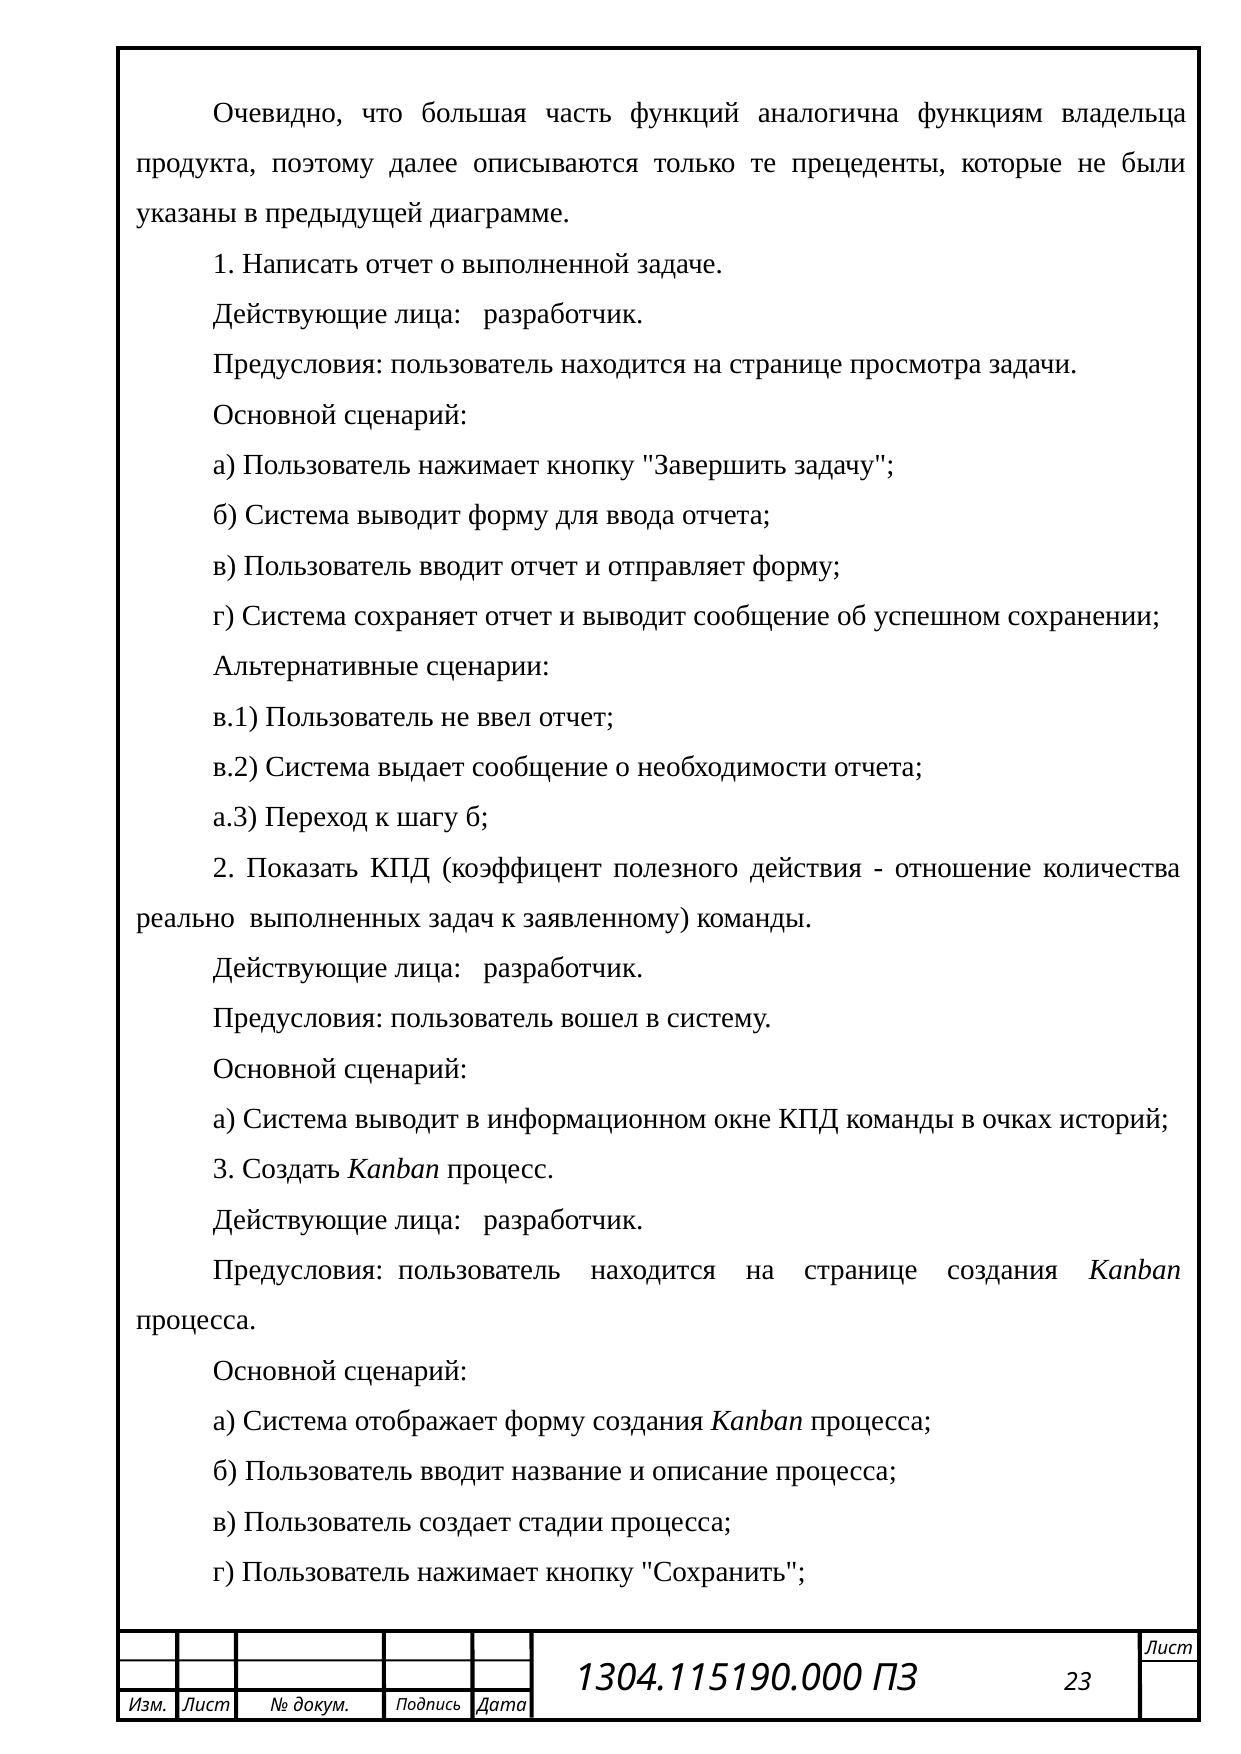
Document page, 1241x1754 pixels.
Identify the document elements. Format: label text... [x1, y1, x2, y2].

text в) Пользователь создает стадии процесса; [136, 1504, 1181, 1537]
text 3. Создать Kanban процесс. [136, 1152, 1181, 1185]
text а) Система отображает форму создания Kanban процесса; [136, 1403, 1181, 1437]
text Предусловия: пользователь находится на странице создания Kanban процесса. [136, 1252, 1181, 1336]
text 2. Показать КПД (коэффицент полезного действия - отношение количества реально выполненных задач к заявленному) команды. [136, 850, 1181, 933]
text г) Пользователь нажимает кнопку "Сохранить"; [136, 1554, 1181, 1588]
text Очевидно, что большая часть функций аналогична функциям владельца продукта, поэтому далее описываются только те прецеденты, которые не были указаны в предыдущей диаграмме. [136, 95, 1187, 229]
text Предусловия: пользователь находится на странице просмотра задачи. [136, 347, 1181, 380]
text б) Пользователь вводит название и описание процесса; [136, 1453, 1181, 1487]
text а) Пользователь нажимает кнопку "Завершить задачу"; [136, 447, 1181, 481]
text а) Система выводит в информационном окне КПД команды в очках историй; [136, 1101, 1181, 1135]
text а.3) Переход к шагу б; [136, 799, 1181, 833]
text Предусловия: пользователь вошел в систему. [136, 1001, 1181, 1034]
text Основной сценарий: [136, 1051, 1181, 1084]
text в.1) Пользователь не ввел отчет; [136, 699, 1181, 732]
text 1. Написать отчет о выполненной задаче. [136, 246, 1181, 279]
text Действующие лица: разработчик. [136, 1202, 1181, 1235]
text в.2) Система выдает сообщение о необходимости отчета; [136, 749, 1181, 783]
text Основной сценарий: [136, 397, 1181, 430]
text г) Система сохраняет отчет и выводит сообщение об успешном сохранении; [136, 598, 1181, 632]
text Действующие лица: разработчик. [136, 296, 1181, 330]
text Действующие лица: разработчик. [136, 950, 1181, 984]
text в) Пользователь вводит отчет и отправляет форму; [136, 548, 1181, 581]
text Альтернативные сценарии: [136, 648, 1181, 682]
text б) Система выводит форму для ввода отчета; [136, 497, 1181, 531]
text Основной сценарий: [136, 1353, 1181, 1386]
